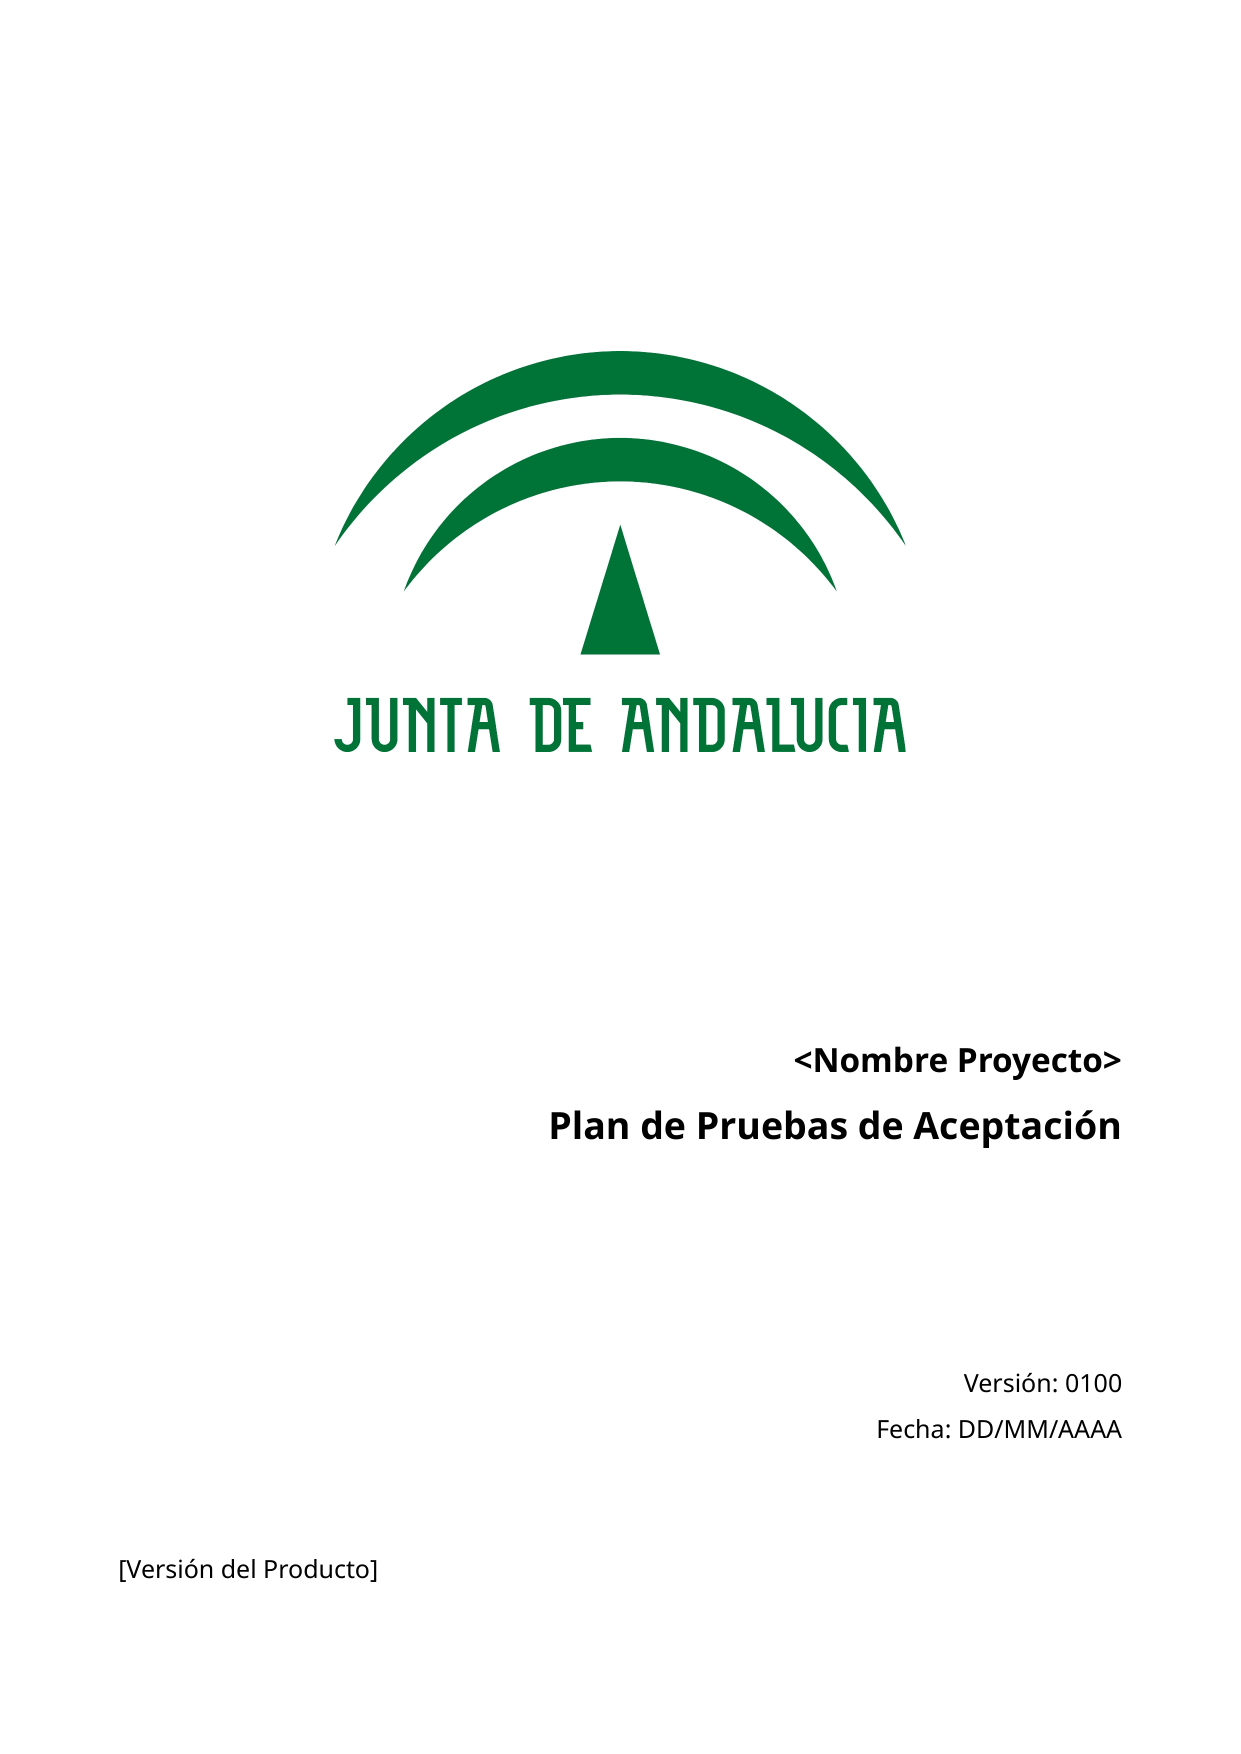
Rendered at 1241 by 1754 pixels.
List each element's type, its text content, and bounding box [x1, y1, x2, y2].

text [Versión del Producto] [118, 1552, 1122, 1586]
text Fecha: DD/MM/AAAA [118, 1412, 1122, 1446]
text Plan de Pruebas de Aceptación [118, 1099, 1122, 1151]
text Versión: 0100 [118, 1365, 1122, 1399]
text <Nombre Proyecto> [118, 1036, 1122, 1082]
